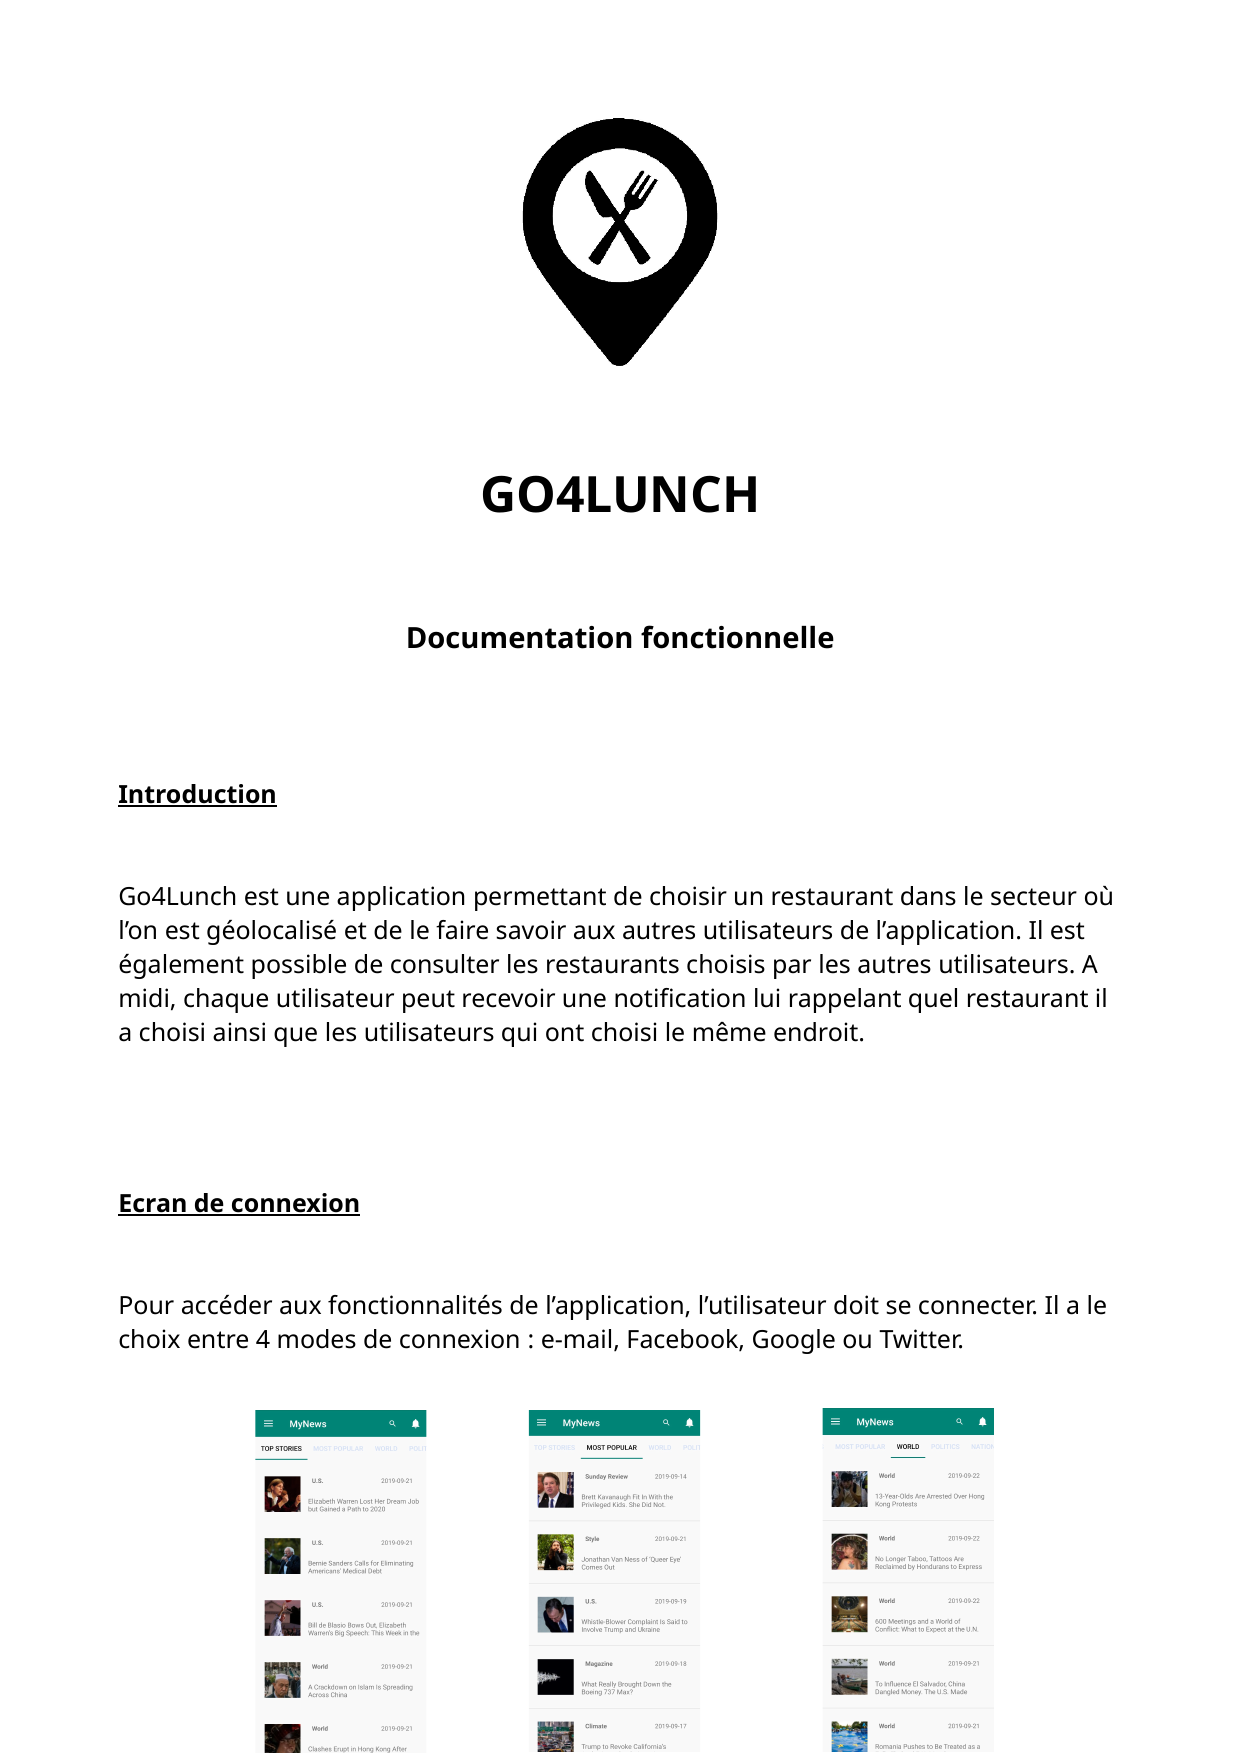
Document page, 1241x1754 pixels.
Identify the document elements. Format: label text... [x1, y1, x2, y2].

text Ecran de connexion [118, 1185, 1122, 1219]
picture [528, 1410, 700, 1752]
picture [522, 118, 718, 366]
text Introduction [118, 776, 1122, 811]
picture [822, 1408, 994, 1752]
text Pour accéder aux fonctionnalités de l’application, l’utilisateur doit se connecter. Il a le choix entre 4 modes de connexion : e-mail, Facebook, Google ou Twitter. [118, 1287, 1122, 1356]
text GO4LUNCH [118, 459, 1122, 527]
text Go4Lunch est une application permettant de choisir un restaurant dans le secteur où l’on est géolocalisé et de le faire savoir aux autres utilisateurs de l’application. Il est également possible de consulter les restaurants choisis par les autres utilisateurs. A midi, chaque utilisateur peut recevoir une notification lui rappelant quel restaurant il a choisi ainsi que les utilisateurs qui ont choisi le même endroit. [118, 879, 1122, 1049]
text Documentation fonctionnelle [118, 618, 1122, 657]
picture [255, 1410, 427, 1753]
